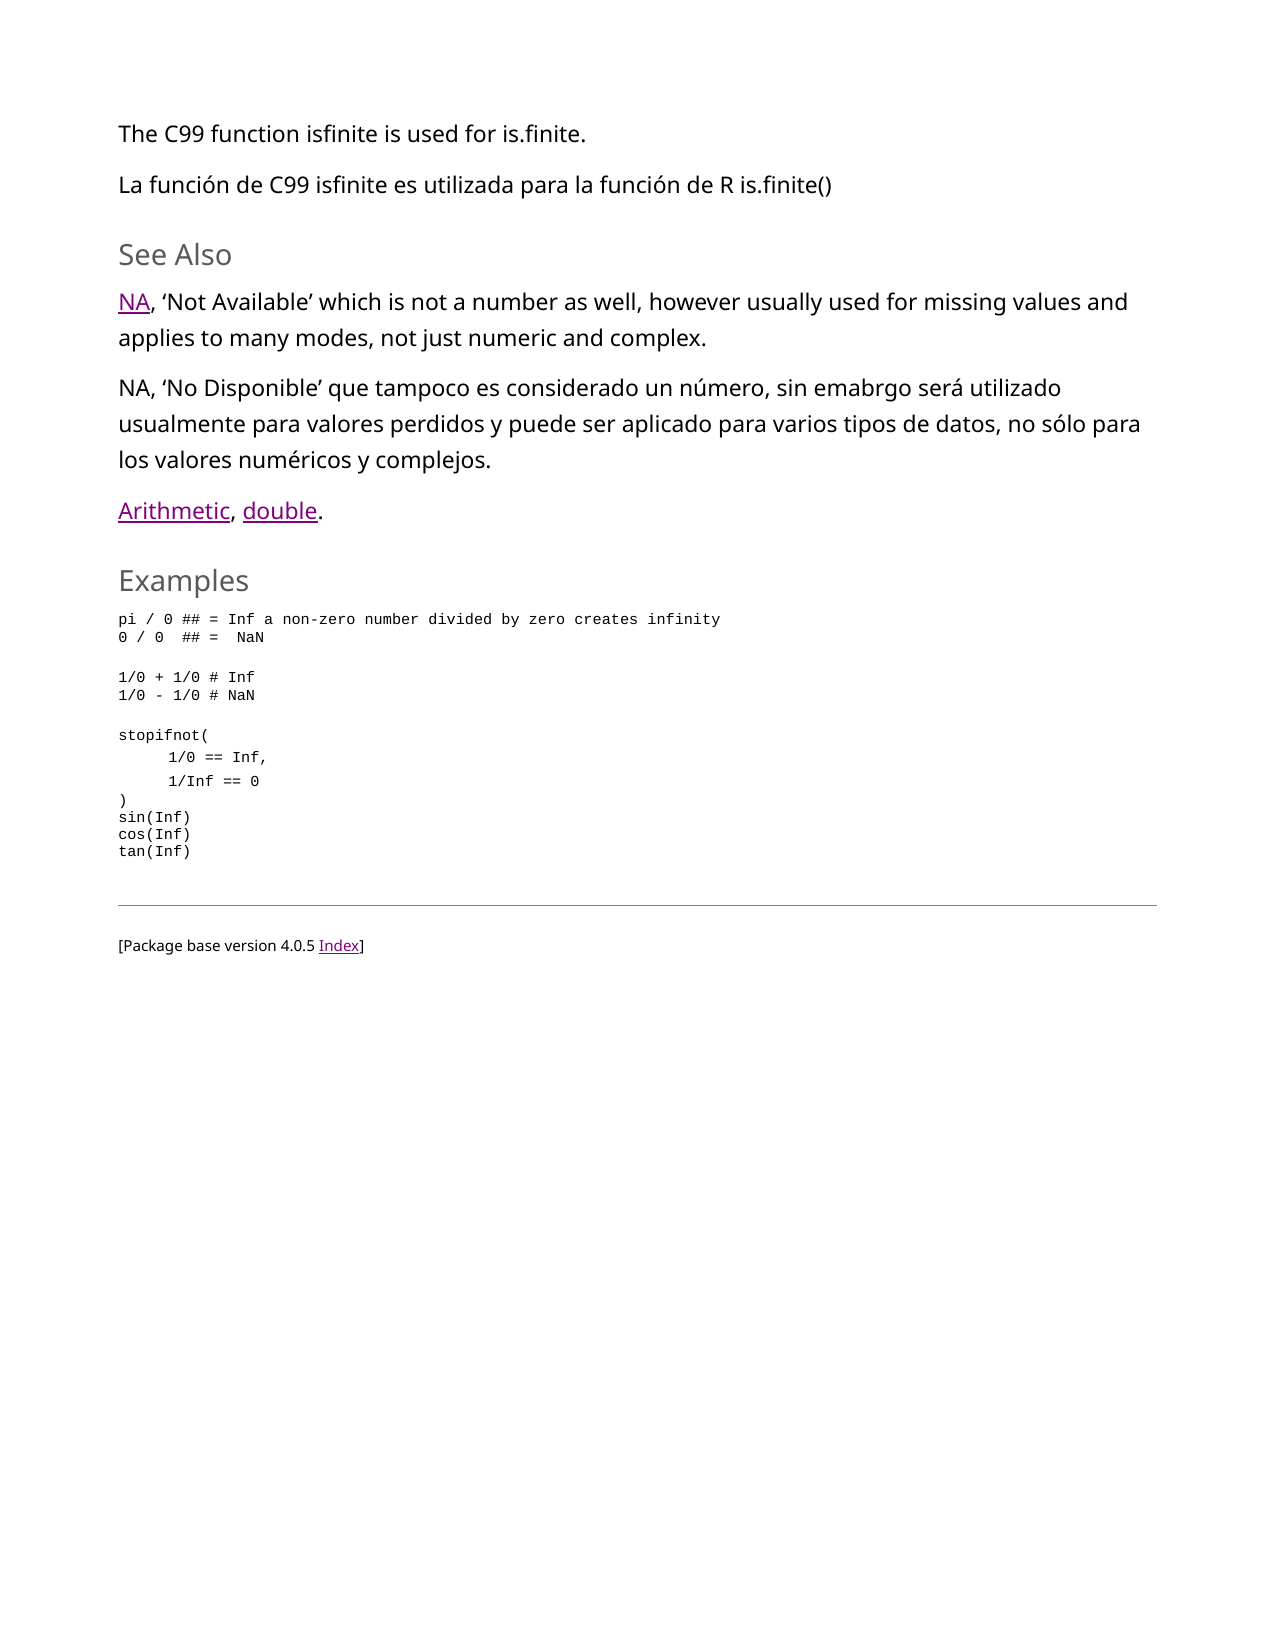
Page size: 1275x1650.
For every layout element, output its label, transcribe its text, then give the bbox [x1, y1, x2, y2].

text [Package base version 4.0.5 Index] [118, 935, 1157, 956]
text 0 / 0 ## = NaN [118, 629, 1157, 646]
text The C99 function isfinite is used for is.finite. [118, 118, 1157, 149]
text stopifnot( [118, 728, 1157, 745]
text La función de C99 isfinite es utilizada para la función de R is.finite() [118, 169, 1157, 200]
text NA, ‘No Disponible’ que tampoco es considerado un número, sin emabrgo será utilizado usualmente para valores perdidos y puede ser aplicado para varios tipos de datos, no sólo para los valores numéricos y complejos. [118, 372, 1157, 476]
text pi / 0 ## = Inf a non-zero number divided by zero creates infinity [118, 612, 1157, 629]
text 1/0 - 1/0 # NaN [118, 687, 1157, 704]
text 1/0 == Inf, [118, 745, 1157, 769]
text 1/Inf == 0 [118, 769, 1157, 793]
text sin(Inf) [118, 810, 1157, 827]
text 1/0 + 1/0 # Inf [118, 670, 1157, 687]
subtitle Examples [118, 560, 1157, 599]
text cos(Inf) [118, 827, 1157, 844]
subtitle See Also [118, 234, 1157, 273]
text ) [118, 793, 1157, 810]
text NA, ‘Not Available’ which is not a number as well, however usually used for missing values and applies to many modes, not just numeric and complex. [118, 286, 1157, 353]
text Arithmetic, double. [118, 495, 1157, 526]
text tan(Inf) [118, 844, 1157, 861]
